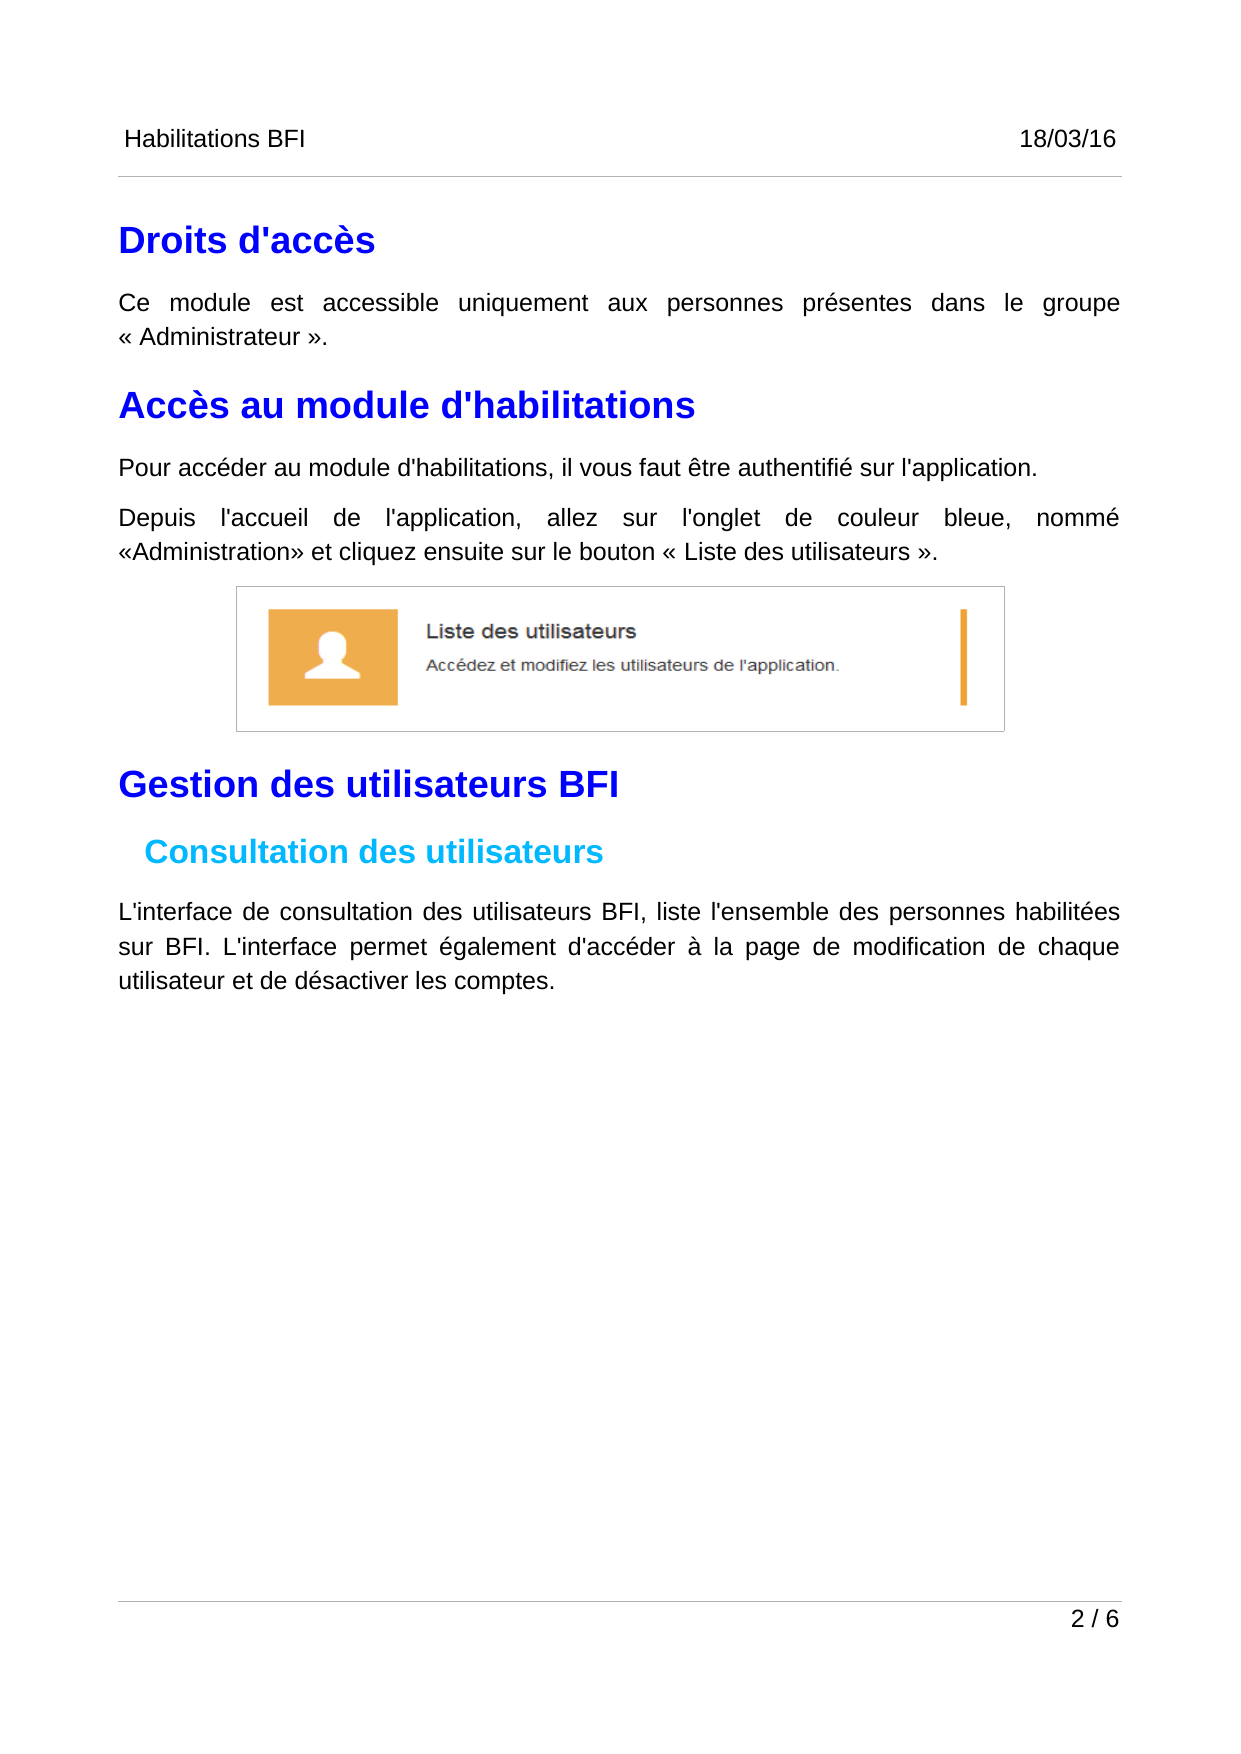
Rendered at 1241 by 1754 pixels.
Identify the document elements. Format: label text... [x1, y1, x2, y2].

text L'interface de consultation des utilisateurs BFI, liste l'ensemble des personnes habilitées sur BFI. L'interface permet également d'accéder à la page de modification de chaque utilisateur et de désactiver les comptes. [118, 897, 1122, 995]
subtitle Accès au module d'habilitations [118, 383, 1122, 427]
text Pour accéder au module d'habilitations, il vous faut être authentifié sur l'application. [118, 453, 1122, 482]
subtitle Droits d'accès [118, 218, 1122, 261]
text Ce module est accessible uniquement aux personnes présentes dans le groupe « Administrateur ». [118, 288, 1122, 351]
text Depuis l'accueil de l'application, allez sur l'onglet de couleur bleue, nommé «Administration» et cliquez ensuite sur le bouton « Liste des utilisateurs ». [118, 502, 1122, 566]
subtitle Consultation des utilisateurs [144, 832, 1122, 871]
picture [248, 597, 993, 719]
subtitle Gestion des utilisateurs BFI [118, 762, 1122, 805]
